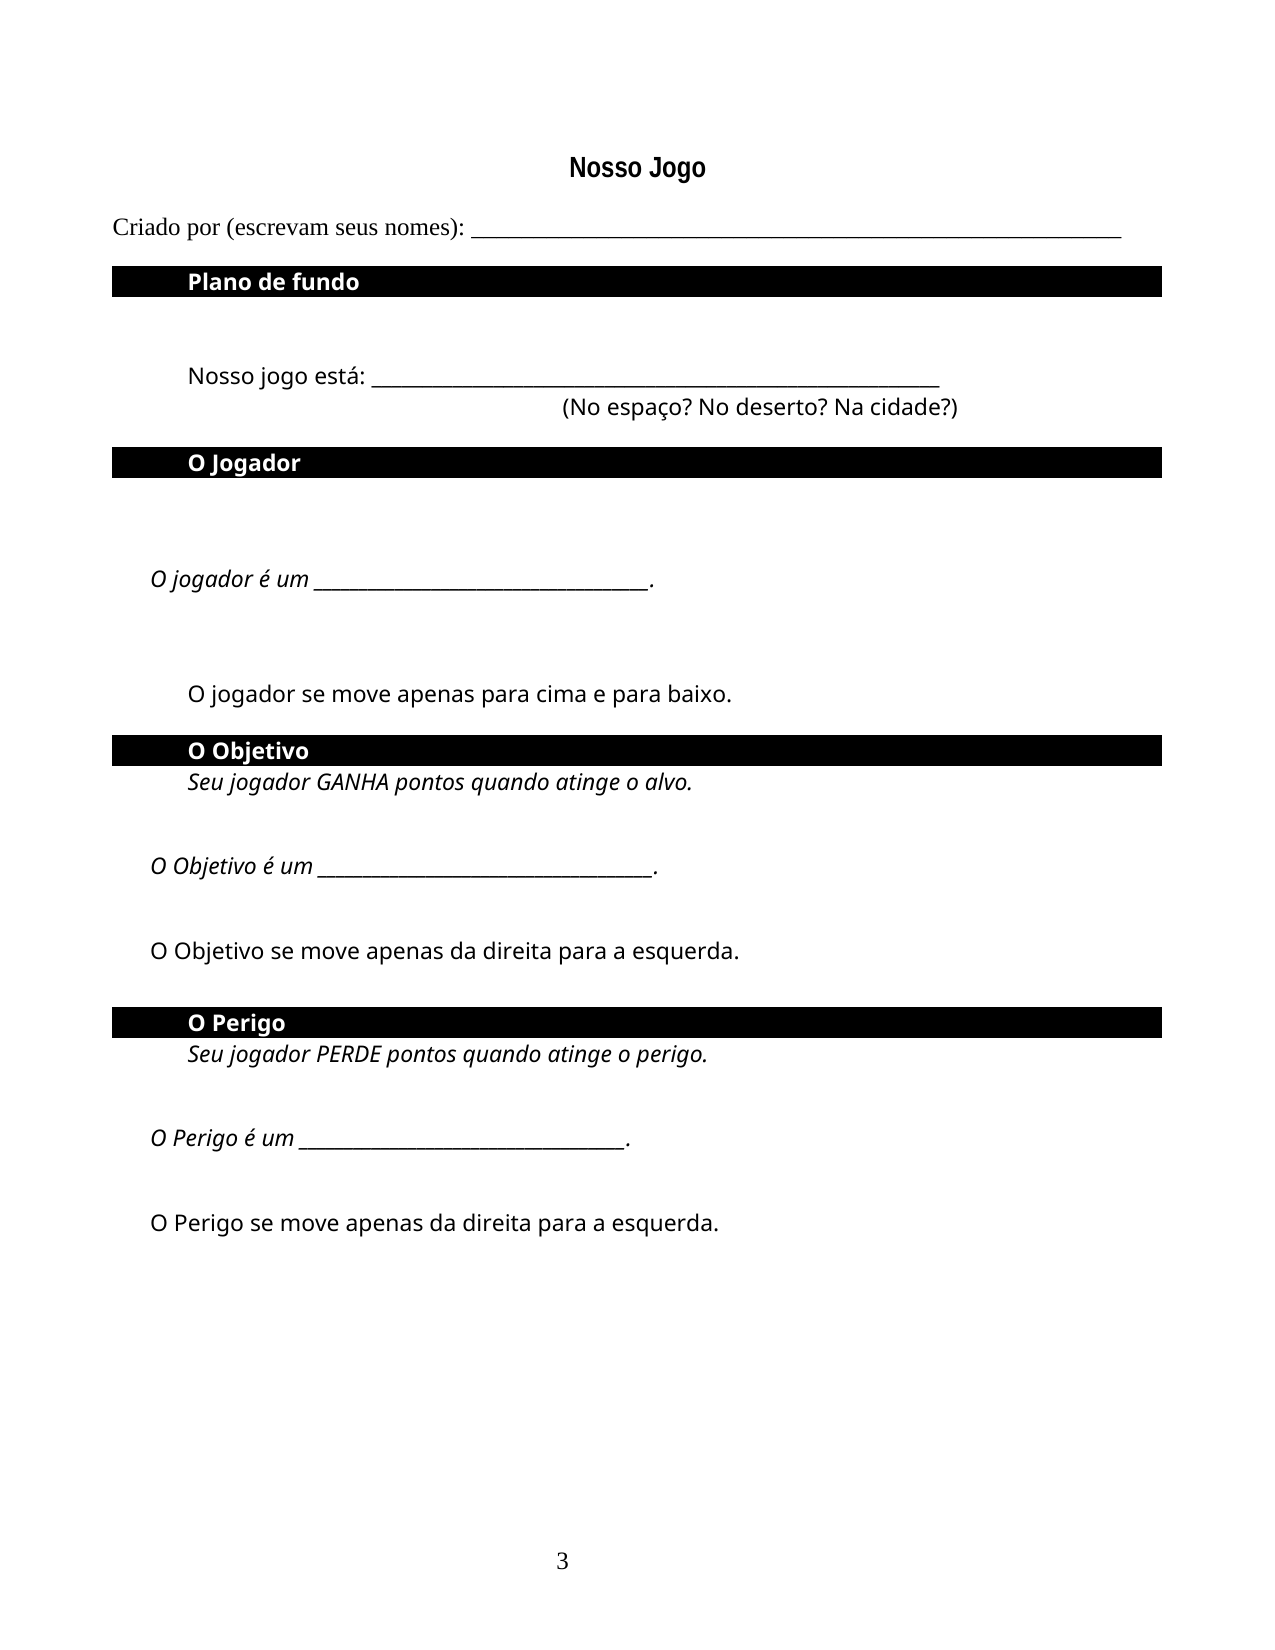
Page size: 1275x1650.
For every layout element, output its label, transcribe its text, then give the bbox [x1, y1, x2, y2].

list O Objetivo é um _____________________________________. [112, 850, 1162, 882]
list Seu jogador GANHA pontos quando atinge o alvo. [150, 766, 1162, 797]
list Seu jogador PERDE pontos quando atinge o perigo. [150, 1038, 1162, 1069]
list O jogador é um _____________________________________. [112, 563, 1162, 594]
text O Objetivo se move apenas da direita para a esquerda. [150, 935, 1162, 966]
subtitle O Perigo [112, 1007, 1162, 1038]
list (No espaço? No deserto? Na cidade?) [150, 391, 1162, 422]
list O Perigo é um ____________________________________. [112, 1122, 1162, 1153]
text Criado por (escrevam seus nomes): ____________________________________________________ [112, 212, 1162, 241]
subtitle Nosso Jogo [112, 150, 1162, 183]
list Nosso jogo está: ________________________________________________________ [150, 360, 1162, 391]
subtitle O Objetivo [112, 735, 1162, 766]
subtitle O Jogador [112, 447, 1162, 478]
list O jogador se move apenas para cima e para baixo. [150, 647, 1162, 710]
list O Perigo se move apenas da direita para a esquerda. [112, 1207, 1162, 1238]
subtitle Plano de fundo [112, 266, 1162, 297]
